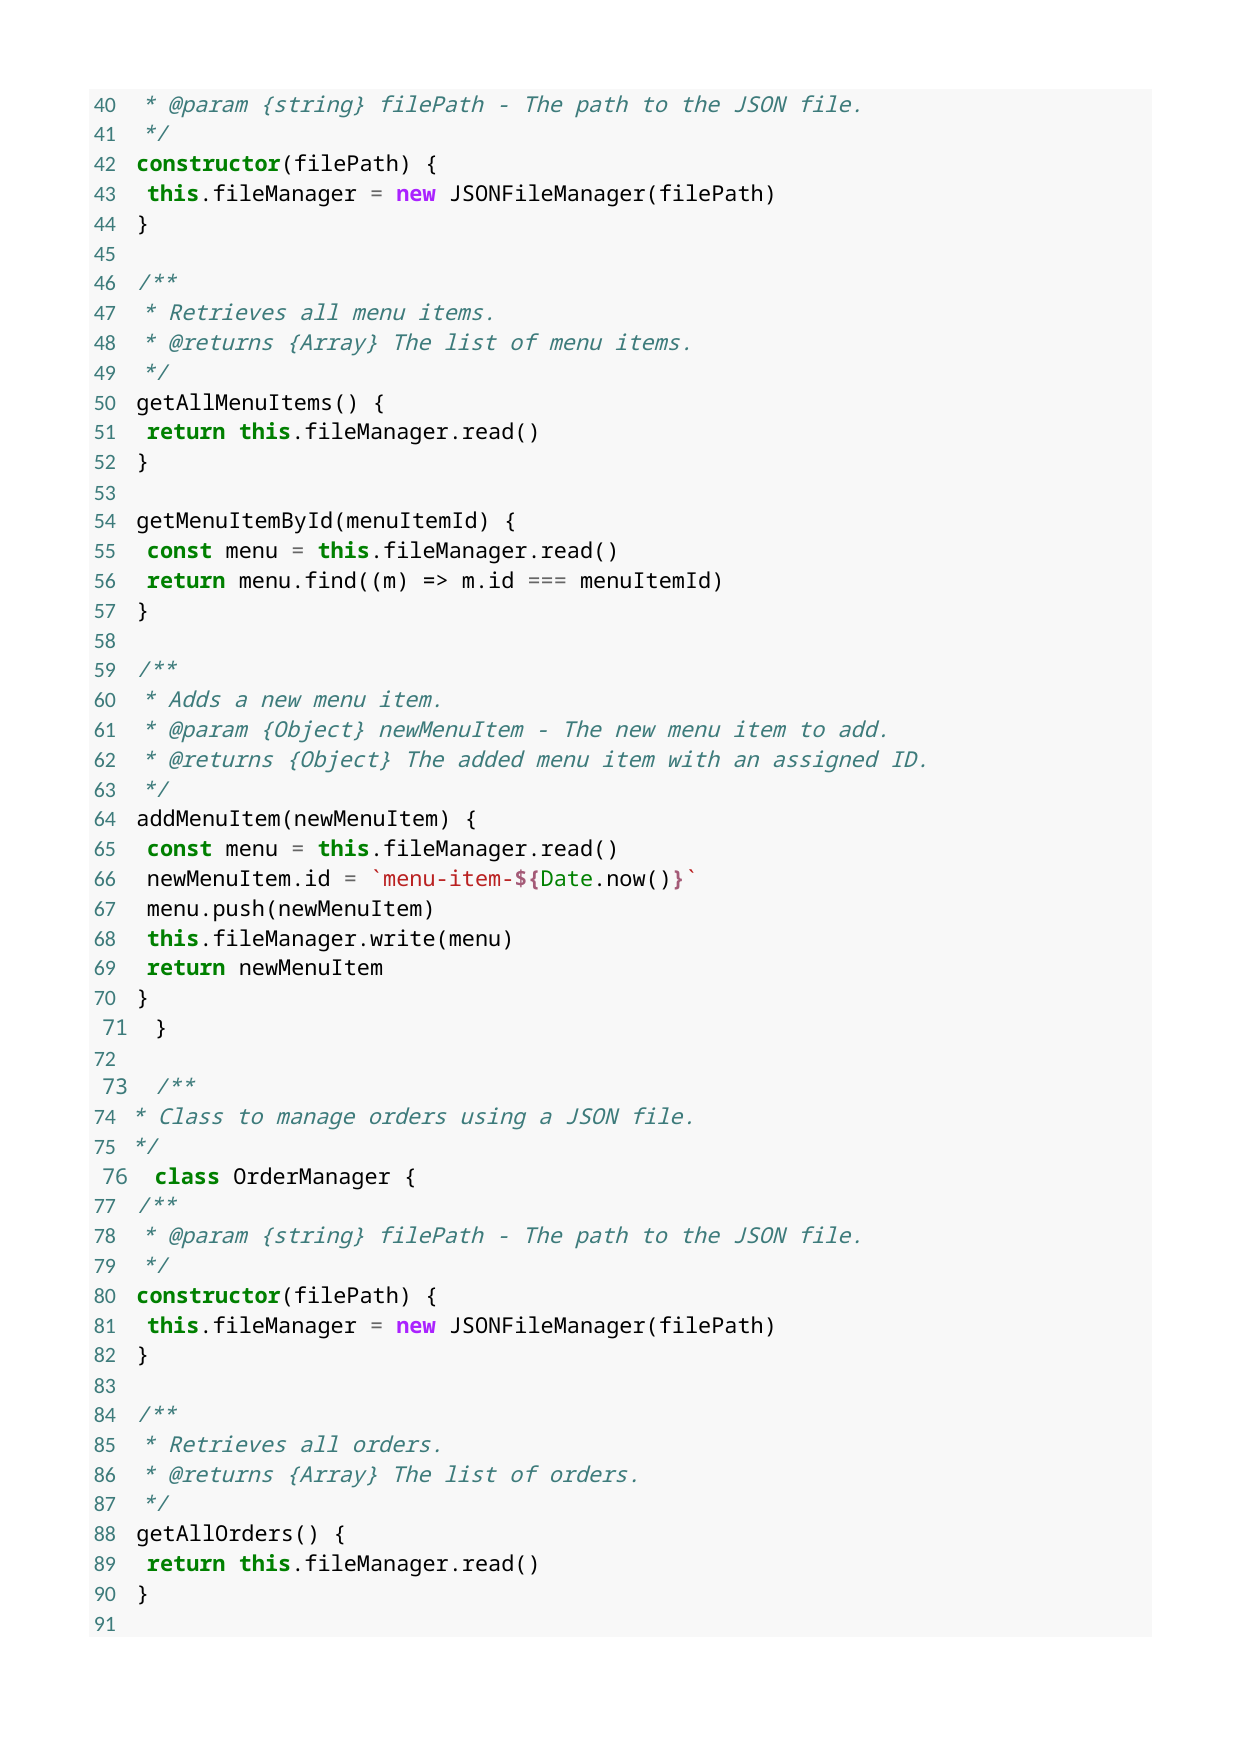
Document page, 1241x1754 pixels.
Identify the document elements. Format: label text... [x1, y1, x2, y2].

text 88 getAllOrders() { [89, 1518, 1152, 1548]
text 59 /** [89, 654, 1152, 684]
text 57 } [89, 595, 1152, 625]
text 40 * @param {string} filePath - The path to the JSON file. [89, 89, 1152, 118]
text 60 * Adds a new menu item. [89, 684, 1152, 714]
text 85 * Retrieves all orders. [89, 1429, 1152, 1458]
text 80 constructor(filePath) { [89, 1280, 1152, 1310]
text 76 class OrderManager { [89, 1161, 1152, 1191]
text 53 [89, 476, 1152, 506]
text 51 return this.fileManager.read() [89, 416, 1152, 446]
text 64 addMenuItem(newMenuItem) { [89, 803, 1152, 833]
text 49 */ [89, 357, 1152, 386]
text 56 return menu.find((m) => m.id === menuItemId) [89, 565, 1152, 595]
text 70 } [89, 982, 1152, 1012]
text 73 /** [89, 1071, 1152, 1101]
text 58 [89, 625, 1152, 654]
text 69 return newMenuItem [89, 952, 1152, 982]
text 78 * @param {string} filePath - The path to the JSON file. [89, 1220, 1152, 1250]
text 54 getMenuItemById(menuItemId) { [89, 506, 1152, 535]
text 86 * @returns {Array} The list of orders. [89, 1458, 1152, 1488]
text 55 const menu = this.fileManager.read() [89, 535, 1152, 565]
text 72 [89, 1042, 1152, 1071]
text 87 */ [89, 1488, 1152, 1518]
text 82 } [89, 1339, 1152, 1369]
text 62 * @returns {Object} The added menu item with an assigned ID. [89, 744, 1152, 773]
text 65 const menu = this.fileManager.read() [89, 833, 1152, 863]
text 46 /** [89, 267, 1152, 297]
text 50 getAllMenuItems() { [89, 386, 1152, 416]
text 47 * Retrieves all menu items. [89, 297, 1152, 327]
text 91 [89, 1607, 1152, 1637]
text 43 this.fileManager = new JSONFileManager(filePath) [89, 178, 1152, 208]
text 63 */ [89, 773, 1152, 803]
text 89 return this.fileManager.read() [89, 1548, 1152, 1578]
text 52 } [89, 446, 1152, 476]
text 75 */ [89, 1131, 1152, 1161]
text 81 this.fileManager = new JSONFileManager(filePath) [89, 1310, 1152, 1339]
text 41 */ [89, 118, 1152, 148]
text 90 } [89, 1578, 1152, 1607]
text 48 * @returns {Array} The list of menu items. [89, 327, 1152, 357]
text 77 /** [89, 1191, 1152, 1220]
text 61 * @param {Object} newMenuItem - The new menu item to add. [89, 714, 1152, 744]
text 67 menu.push(newMenuItem) [89, 893, 1152, 922]
text 66 newMenuItem.id = `menu-item-${Date.now()}` [89, 863, 1152, 893]
text 42 constructor(filePath) { [89, 148, 1152, 178]
text 45 [89, 238, 1152, 267]
text 71 } [89, 1012, 1152, 1042]
text 84 /** [89, 1399, 1152, 1429]
text 83 [89, 1369, 1152, 1399]
text 74 * Class to manage orders using a JSON file. [89, 1101, 1152, 1131]
text 79 */ [89, 1250, 1152, 1280]
text 44 } [89, 208, 1152, 238]
text 68 this.fileManager.write(menu) [89, 922, 1152, 952]
